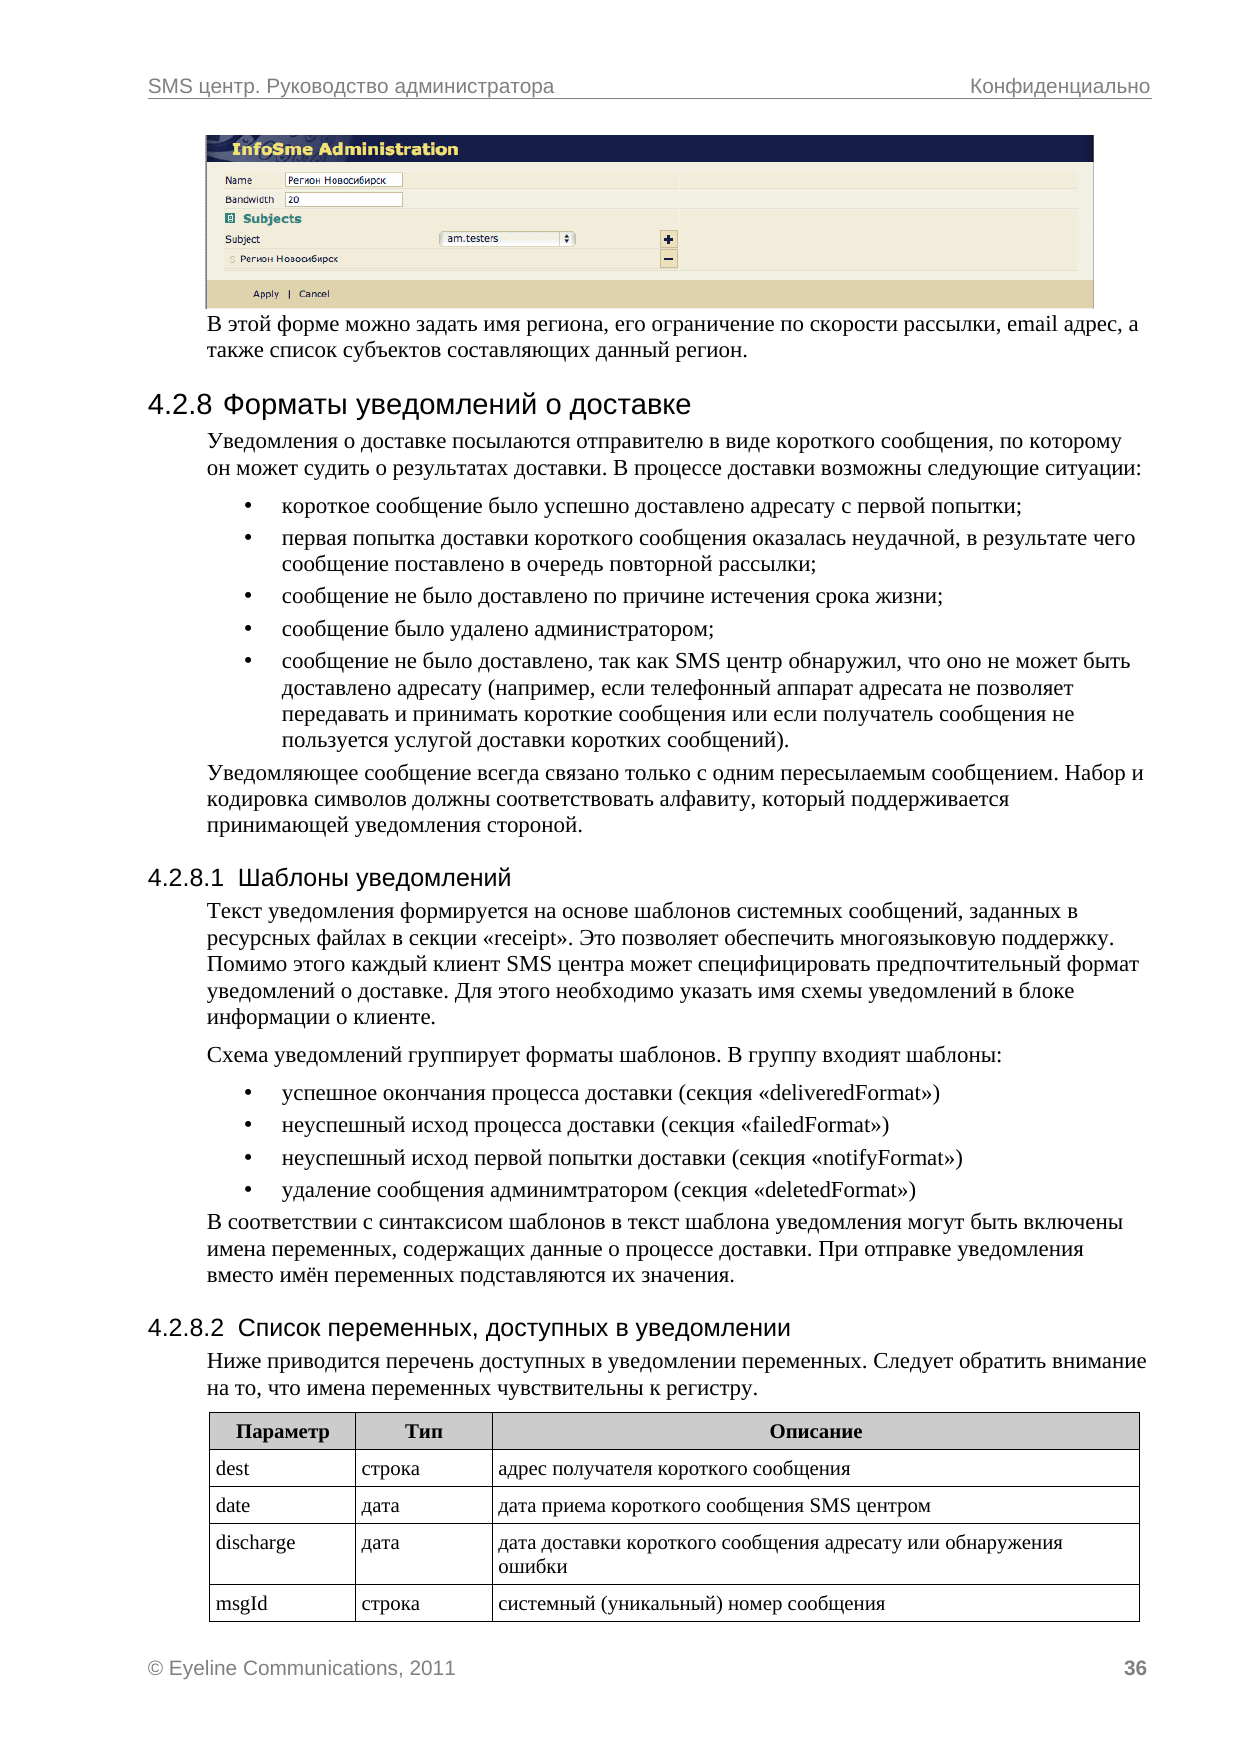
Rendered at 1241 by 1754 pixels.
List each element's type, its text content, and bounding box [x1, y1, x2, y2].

table_header Тип [356, 1413, 492, 1449]
text В этой форме можно задать имя региона, его ограничение по скорости рассылки, email адрес, а также список субъектов составляющих данный регион. [207, 127, 1152, 362]
text Текст уведомления формируется на основе шаблонов системных сообщений, заданных в ресурсных файлах в секции «receipt». Это позволяет обеспечить многоязыковую поддержку. Помимо этого каждый клиент SMS центра может специфицировать предпочтительный формат уведомлений о доставке. Для этого необходимо указать имя схемы уведомлений в блоке информации о клиенте. [207, 898, 1152, 1029]
table_header Описание [493, 1413, 1139, 1449]
subtitle Форматы уведомлений о доставке [148, 387, 1152, 421]
table_cell системный (уникальный) номер сообщения [493, 1585, 1139, 1621]
list первая попытка доставки короткого сообщения оказалась неудачной, в результате чего сообщение поставлено в очередь повторной рассылки; [244, 524, 1152, 577]
list короткое сообщение было успешно доставлено адресату с первой попытки; [244, 492, 1152, 518]
list неуспешный исход первой попытки доставки (секция «notifyFormat») [244, 1144, 1152, 1170]
table_cell дата приема короткого сообщения SMS центром [493, 1487, 1139, 1523]
list успешное окончания процесса доставки (секция «deliveredFormat») [244, 1079, 1152, 1106]
table_cell дата [356, 1487, 492, 1523]
table_cell дата доставки короткого сообщения адресату или обнаружения ошибки [493, 1524, 1139, 1584]
table_cell строка [356, 1585, 492, 1621]
picture [205, 135, 1094, 309]
list удаление сообщения админимтратором (секция «deletedFormat») [244, 1176, 1152, 1202]
subtitle Шаблоны уведомлений [148, 863, 1152, 891]
table_cell дата [356, 1524, 492, 1584]
subtitle Список переменных, доступных в уведомлении [148, 1312, 1152, 1341]
text В соответствии с синтаксисом шаблонов в текст шаблона уведомления могут быть включены имена переменных, содержащих данные о процессе доставки. При отправке уведомления вместо имён переменных подставляются их значения. [207, 1208, 1152, 1287]
table_header Параметр [210, 1413, 355, 1449]
table_cell msgId [210, 1585, 355, 1621]
list сообщение не было доставлено по причине истечения срока жизни; [244, 583, 1152, 609]
list сообщение было удалено администратором; [244, 615, 1152, 641]
text Уведомляющее сообщение всегда связано только с одним пересылаемым сообщением. Набор и кодировка символов должны соответствовать алфавиту, который поддерживается принимающей уведомления стороной. [207, 758, 1152, 838]
table_cell date [210, 1487, 355, 1523]
table_cell адрес получателя короткого сообщения [493, 1450, 1139, 1486]
table_cell dest [210, 1450, 355, 1486]
text Уведомления о доставке посылаются отправителю в виде короткого сообщения, по которому он может судить о результатах доставки. В процессе доставки возможны следующие ситуации: [207, 427, 1152, 480]
list неуспешный исход процесса доставки (секция «failedFormat») [244, 1112, 1152, 1138]
table_cell строка [356, 1450, 492, 1486]
table_cell discharge [210, 1524, 355, 1584]
text Схема уведомлений группирует форматы шаблонов. В группу входият шаблоны: [207, 1041, 1152, 1067]
list сообщение не было доставлено, так как SMS центр обнаружил, что оно не может быть доставлено адресату (например, если телефонный аппарат адресата не позволяет передавать и принимать короткие сообщения или если получатель сообщения не пользуется услугой доставки коротких сообщений). [244, 647, 1152, 753]
text Ниже приводится перечень доступных в уведомлении переменных. Следует обратить внимание на то, что имена переменных чувствительны к регистру. [207, 1347, 1152, 1400]
